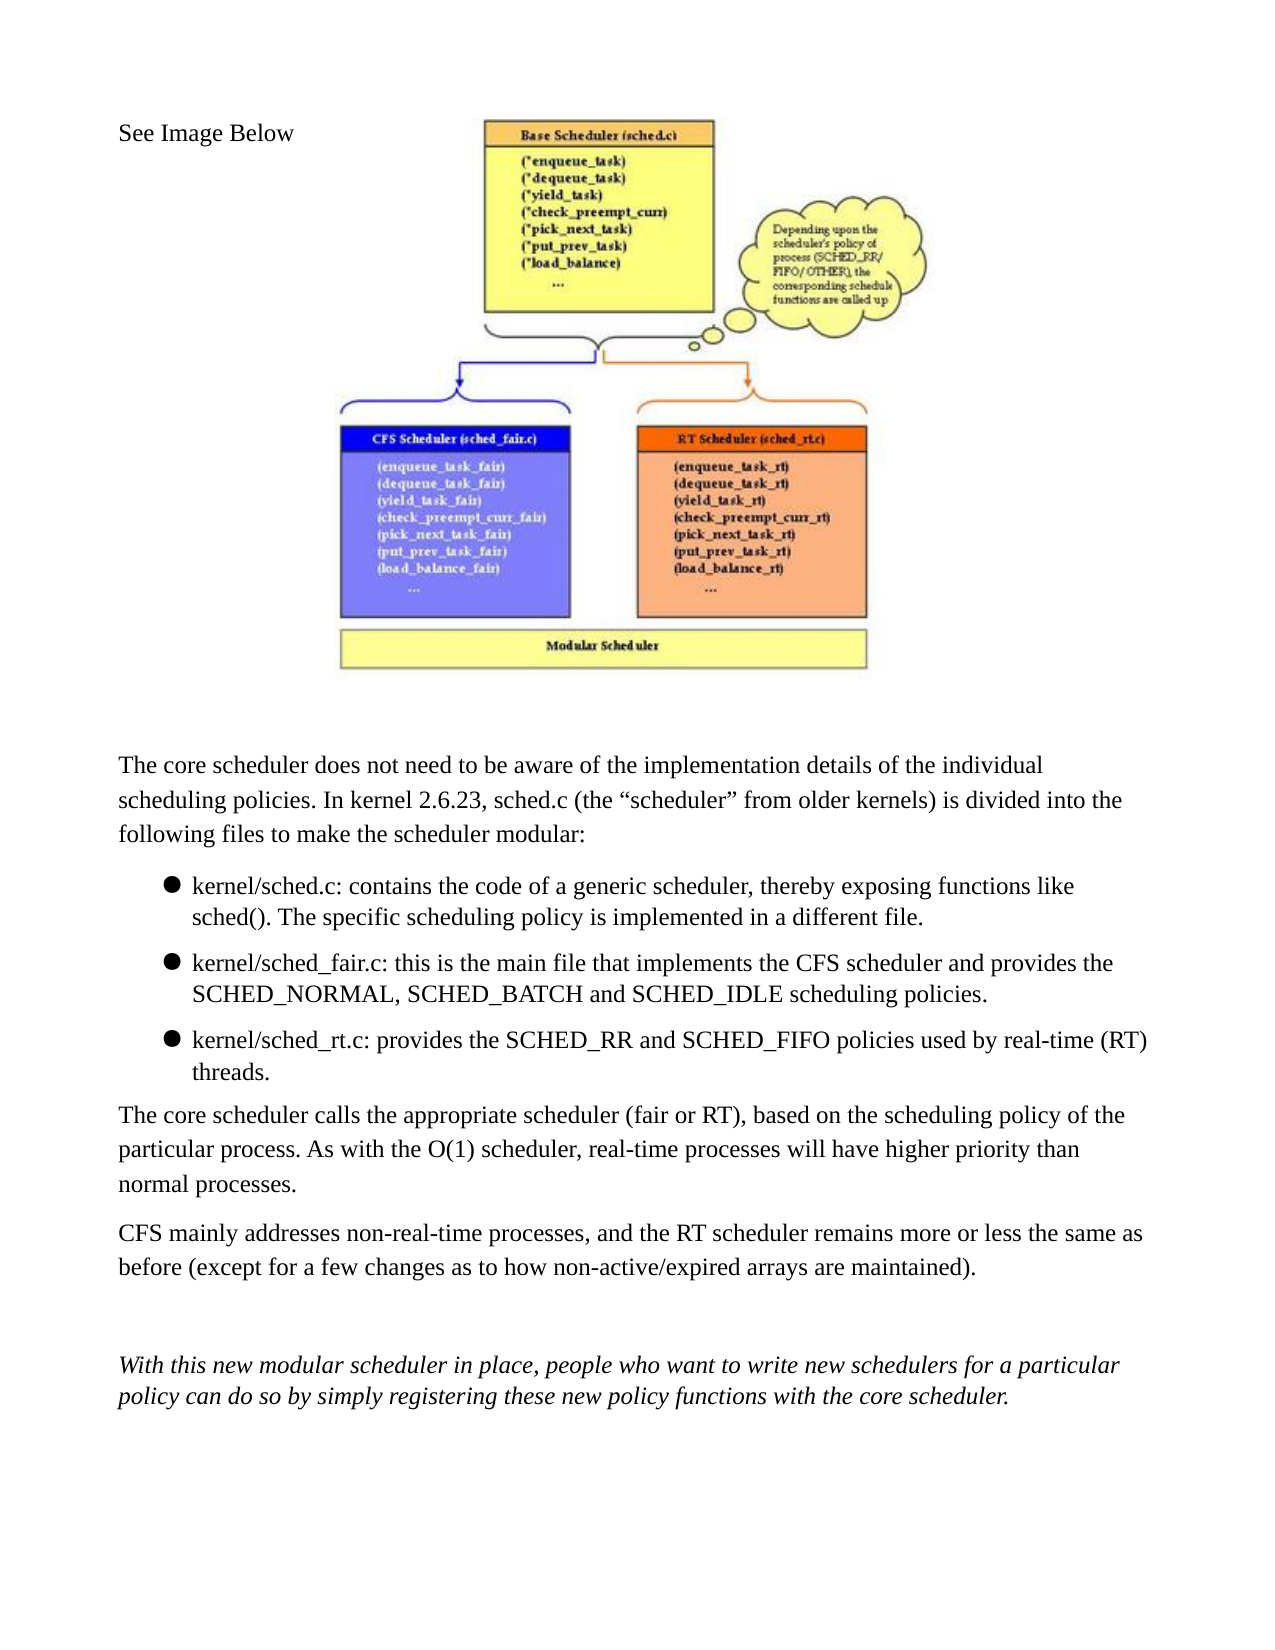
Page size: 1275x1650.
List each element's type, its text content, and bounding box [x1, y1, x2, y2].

text The core scheduler does not need to be aware of the implementation details of the individual scheduling policies. In kernel 2.6.23, sched.c (the “scheduler” from older kernels) is divided into the following files to make the scheduler modular: [118, 751, 1157, 848]
list kernel/sched_rt.c: provides the SCHED_RR and SCHED_FIFO policies used by real-time (RT) threads. [162, 1023, 1157, 1085]
list kernel/sched.c: contains the code of a generic scheduler, thereby exposing functions like sched(). The specific scheduling policy is implemented in a different file. [162, 869, 1157, 931]
text The core scheduler calls the appropriate scheduler (fair or RT), based on the scheduling policy of the particular process. As with the O(1) scheduler, real-time processes will have higher priority than normal processes. [118, 1100, 1157, 1198]
picture [334, 118, 941, 681]
text See Image Below [118, 118, 334, 147]
text CFS mainly addresses non-real-time processes, and the RT scheduler remains more or less the same as before (except for a few changes as to how non-active/expired arrays are maintained). [118, 1218, 1157, 1281]
list kernel/sched_fair.c: this is the main file that implements the CFS scheduler and provides the SCHED_NORMAL, SCHED_BATCH and SCHED_IDLE scheduling policies. [162, 946, 1157, 1008]
text With this new modular scheduler in place, people who want to write new schedulers for a particular policy can do so by simply registering these new policy functions with the core scheduler. [118, 1347, 1157, 1410]
text [941, 118, 1157, 147]
